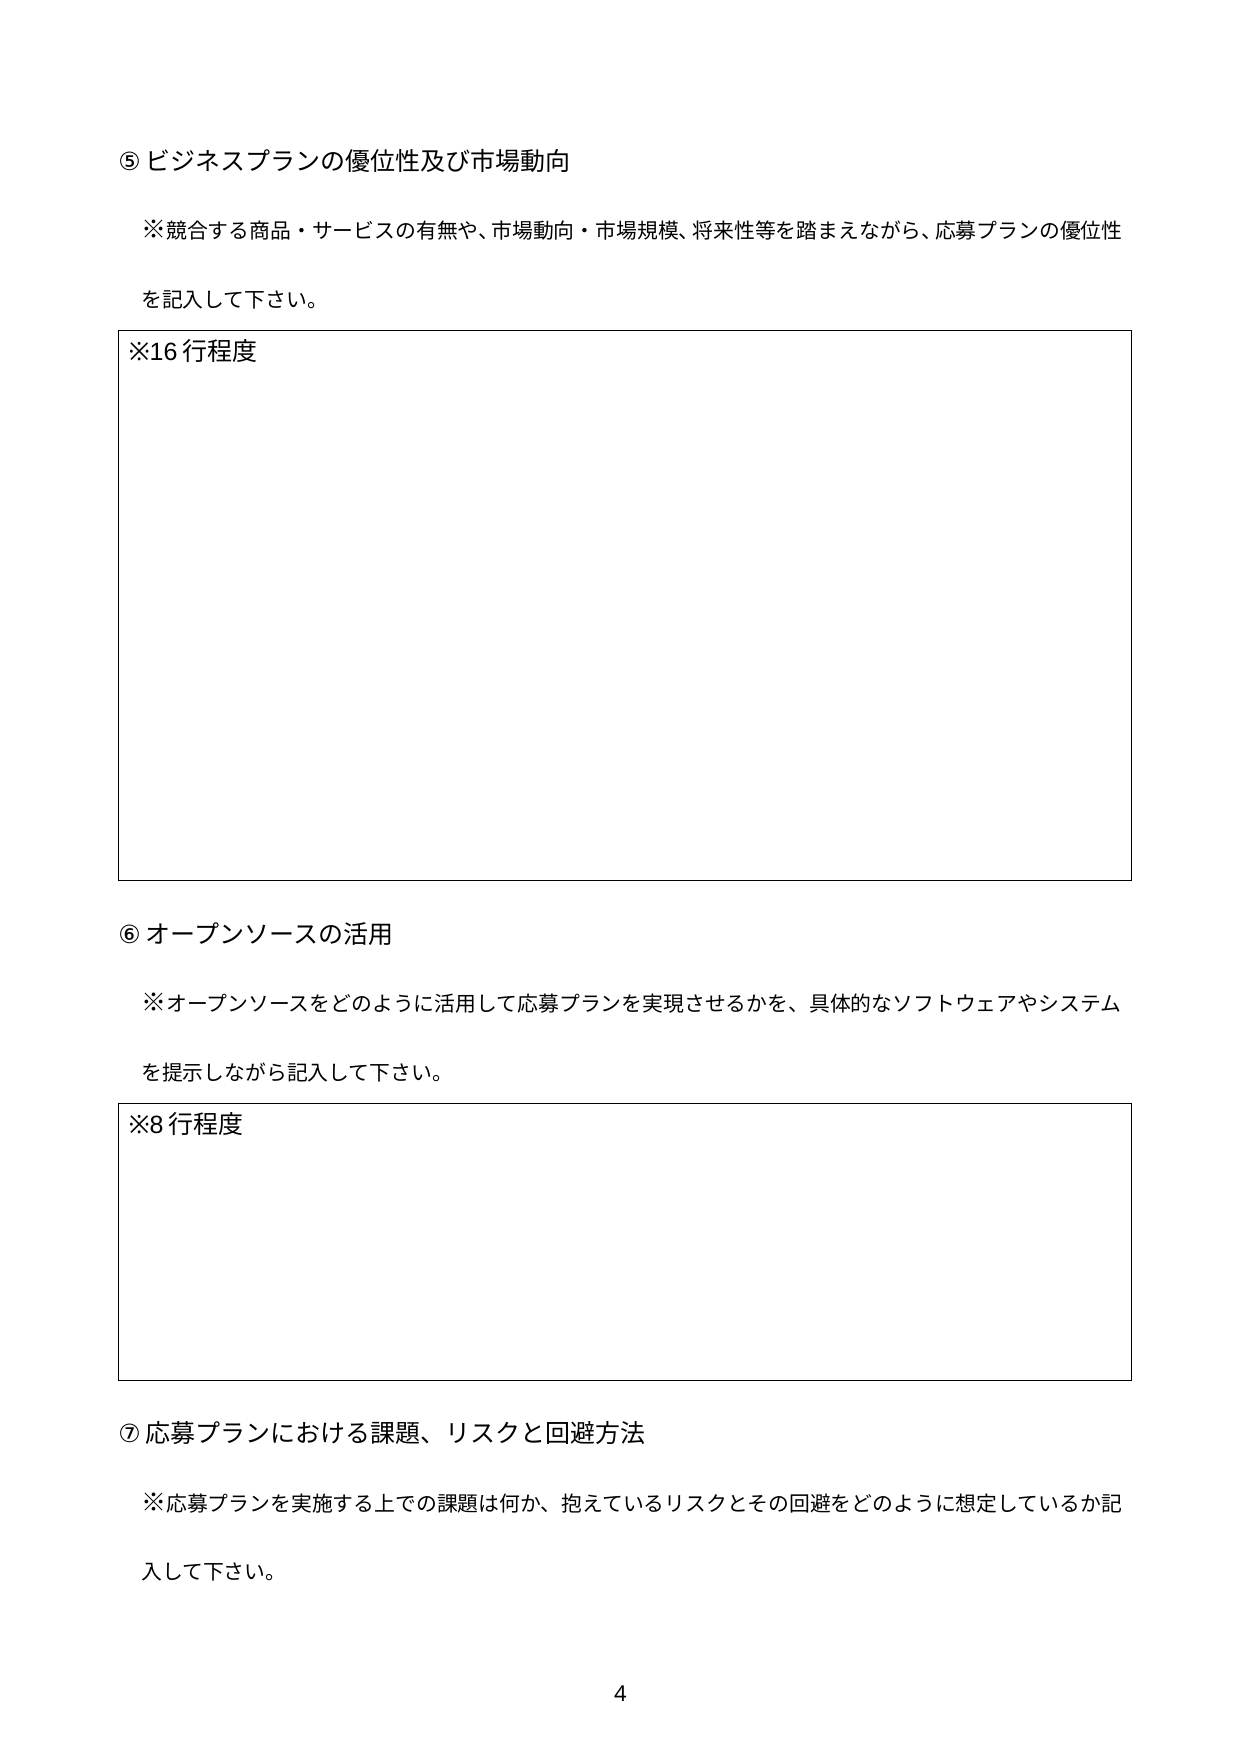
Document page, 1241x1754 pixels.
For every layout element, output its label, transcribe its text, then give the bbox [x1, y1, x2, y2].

text ⑥オープンソースの活用 [118, 898, 1122, 967]
text ⑤ビジネスプランの優位性及び市場動向 [118, 125, 1122, 194]
text ※オープンソースをどのように活用して応募プランを実現させるかを、具体的なソフトウェアやシステムを提示しながら記入して下さい。 [118, 967, 1122, 1103]
text ※競合する商品・サービスの有無や、市場動向・市場規模、将来性等を踏まえながら、応募プランの優位性を記入して下さい。 [118, 194, 1122, 330]
table_header ※16行程度 [119, 331, 1131, 880]
text ⑦応募プランにおける課題、リスクと回避方法 [118, 1398, 1122, 1466]
text ※応募プランを実施する上での課題は何か、抱えているリスクとその回避をどのように想定しているか記入して下さい。 [118, 1466, 1122, 1603]
table_header ※8行程度 [119, 1104, 1131, 1380]
